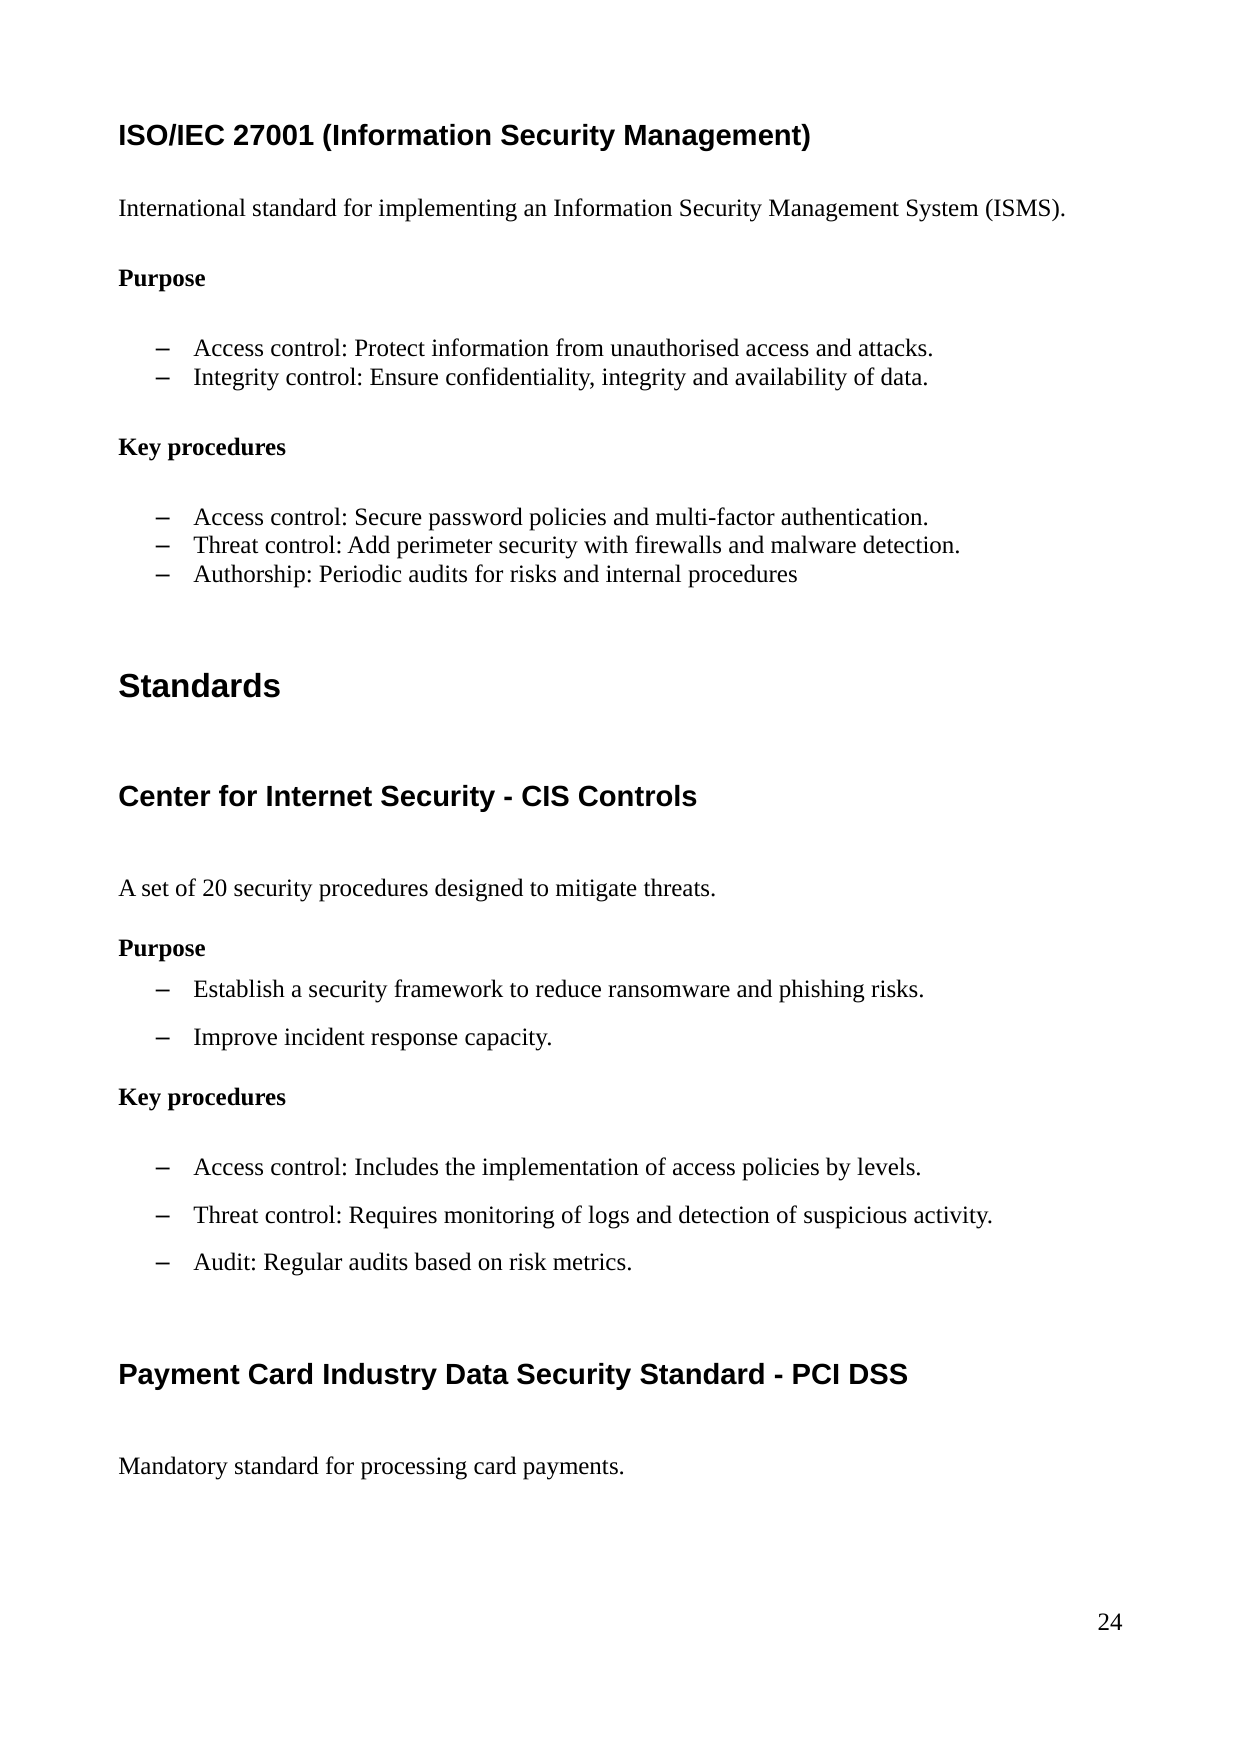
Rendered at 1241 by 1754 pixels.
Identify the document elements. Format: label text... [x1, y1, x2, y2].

subtitle ISO/IEC 27001 (Information Security Management) [118, 118, 1122, 152]
list Threat control: Add perimeter security with firewalls and malware detection. [156, 530, 1122, 559]
list Authorship: Periodic audits for risks and internal procedures [156, 559, 1122, 588]
list Improve incident response capacity. [156, 1022, 1122, 1051]
subtitle Payment Card Industry Data Security Standard - PCI DSS [118, 1357, 1122, 1391]
subtitle Purpose [118, 933, 1122, 962]
list Establish a security framework to reduce ransomware and phishing risks. [156, 974, 1122, 1003]
list Threat control: Requires monitoring of logs and detection of suspicious activity. [156, 1200, 1122, 1228]
subtitle Key procedures [118, 1082, 1122, 1139]
list Integrity control: Ensure confidentiality, integrity and availability of data. [156, 362, 1122, 390]
subtitle Center for Internet Security - CIS Controls [118, 779, 1122, 813]
subtitle Purpose [118, 263, 1122, 292]
list Access control: Secure password policies and multi-factor authentication. [156, 502, 1122, 530]
text Mandatory standard for processing card payments. [118, 1451, 1122, 1479]
list Access control: Includes the implementation of access policies by levels. [156, 1152, 1122, 1181]
subtitle Standards [118, 666, 1122, 705]
text A set of 20 security procedures designed to mitigate threats. [118, 873, 1122, 902]
subtitle Key procedures [118, 432, 1122, 460]
list Audit: Regular audits based on risk metrics. [156, 1247, 1122, 1276]
text International standard for implementing an Information Security Management System (ISMS). [118, 193, 1122, 222]
list Access control: Protect information from unauthorised access and attacks. [156, 333, 1122, 362]
